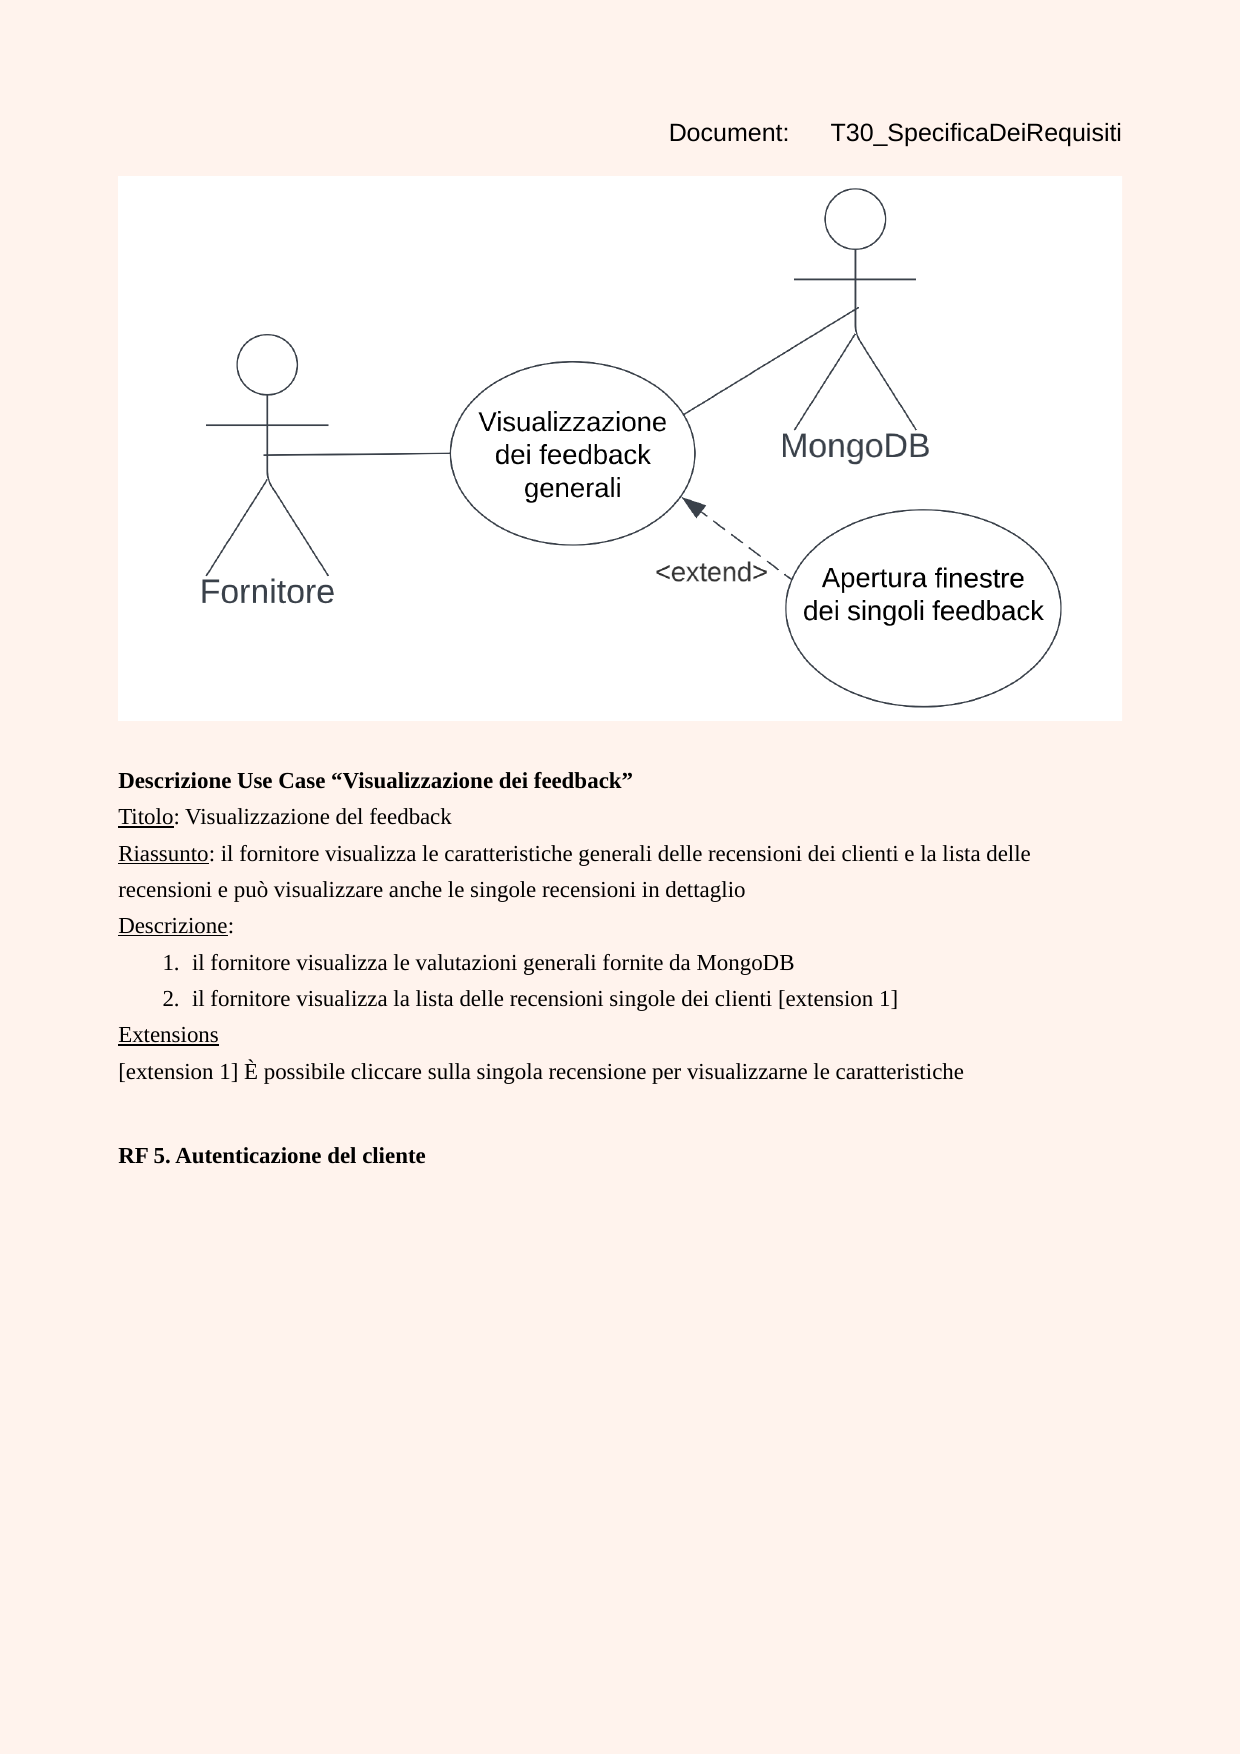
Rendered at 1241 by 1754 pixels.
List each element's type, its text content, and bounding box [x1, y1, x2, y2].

list il fornitore visualizza le valutazioni generali fornite da MongoDB [162, 949, 1122, 975]
text Riassunto: il fornitore visualizza le caratteristiche generali delle recensioni dei clienti e la lista delle recensioni e può visualizzare anche le singole recensioni in dettaglio [118, 840, 1122, 902]
text Descrizione Use Case “Visualizzazione dei feedback” [118, 767, 1122, 793]
list il fornitore visualizza la lista delle recensioni singole dei clienti [extension 1] [162, 985, 1122, 1011]
text Descrizione: [118, 912, 1122, 939]
text Extensions [118, 1021, 1122, 1048]
text Titolo: Visualizzazione del feedback [118, 803, 1122, 830]
text RF 5. Autenticazione del cliente [118, 1142, 1122, 1168]
picture [118, 176, 1123, 721]
text [extension 1] È possibile cliccare sulla singola recensione per visualizzarne le caratteristiche [118, 1058, 1122, 1084]
